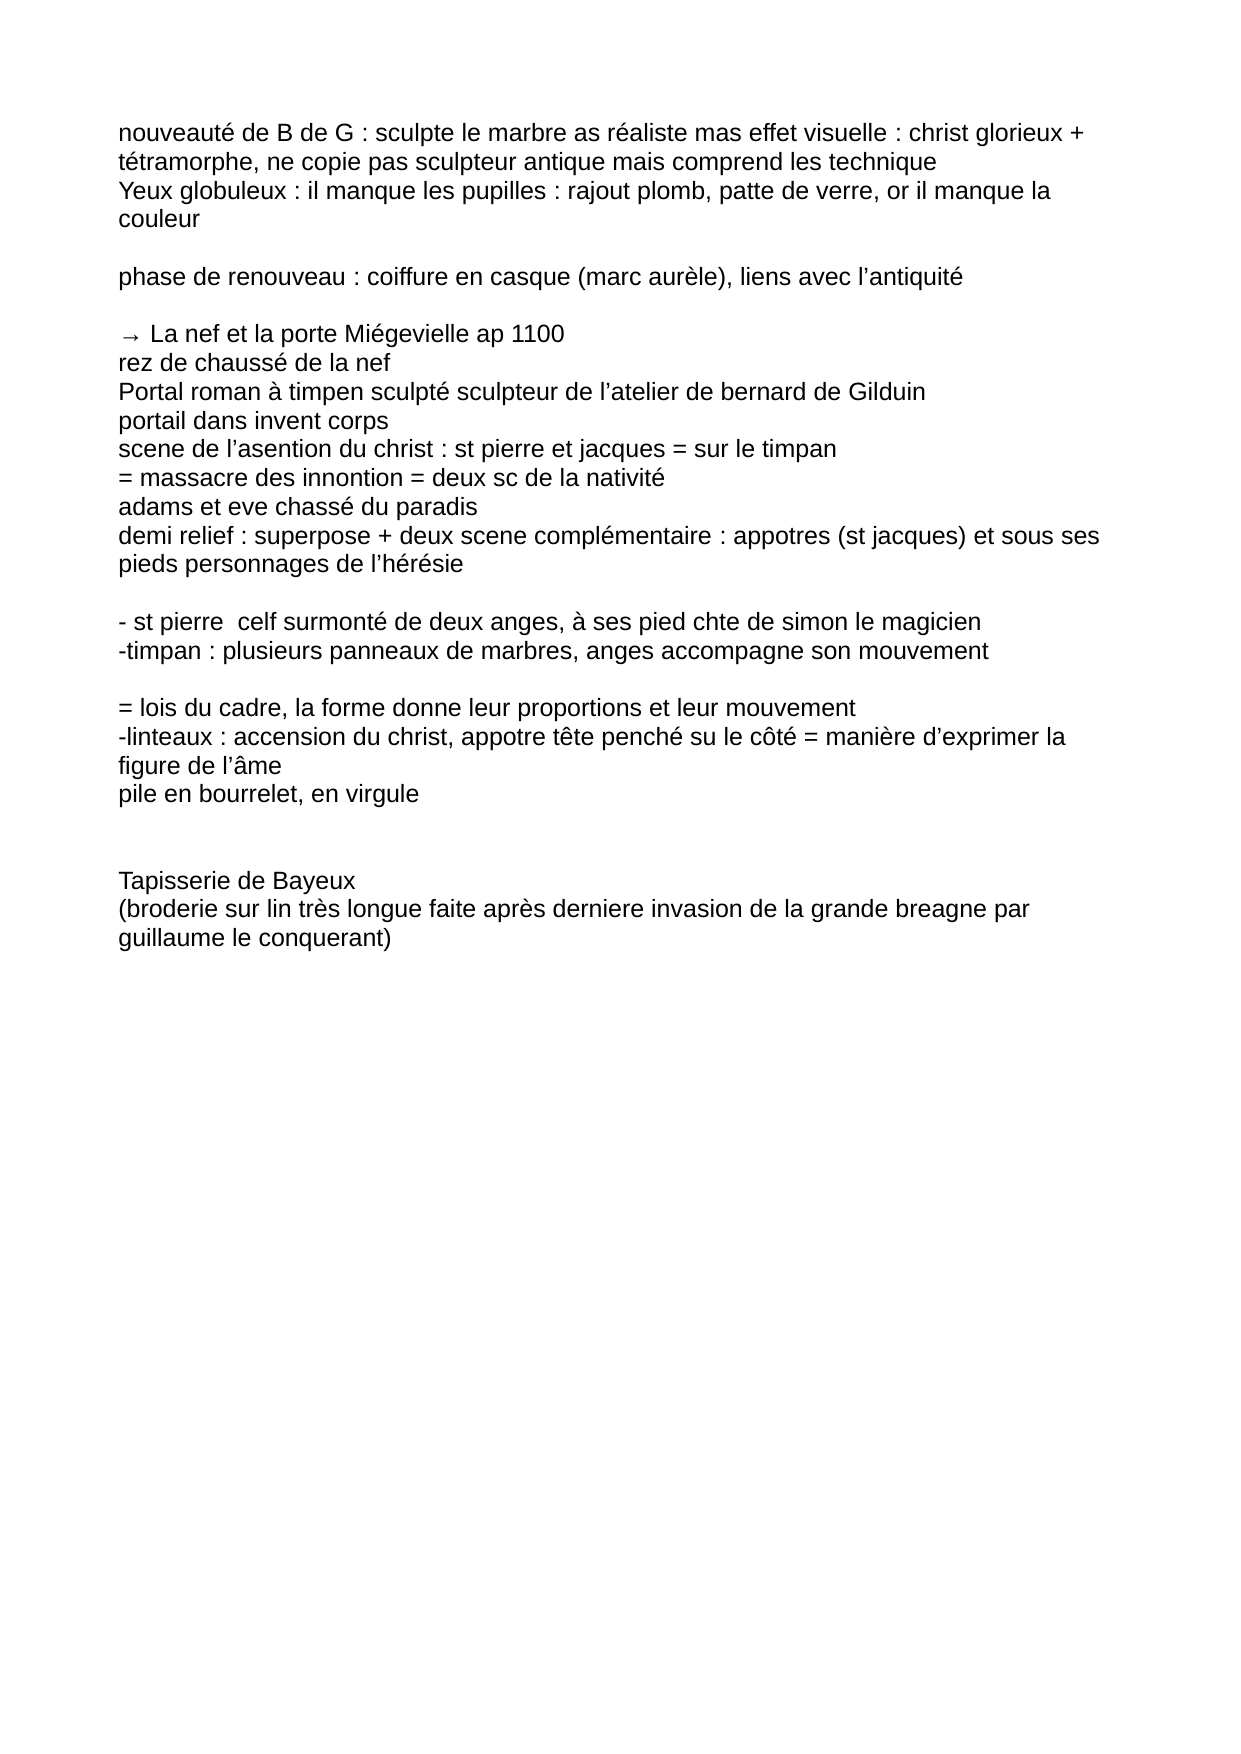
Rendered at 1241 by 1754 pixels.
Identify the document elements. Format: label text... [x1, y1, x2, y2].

text (broderie sur lin très longue faite après derniere invasion de la grande breagne par guillaume le conquerant) [118, 894, 1122, 952]
text scene de l’asention du christ : st pierre et jacques = sur le timpan [118, 434, 1122, 463]
text demi relief : superpose + deux scene complémentaire : appotres (st jacques) et sous ses pieds personnages de l’hérésie [118, 521, 1122, 578]
text = massacre des innontion = deux sc de la nativité [118, 463, 1122, 492]
text Tapisserie de Bayeux [118, 866, 1122, 894]
text rez de chaussé de la nef [118, 348, 1122, 377]
text phase de renouveau : coiffure en casque (marc aurèle), liens avec l’antiquité [118, 262, 1122, 291]
text -timpan : plusieurs panneaux de marbres, anges accompagne son mouvement [118, 636, 1122, 664]
text Portal roman à timpen sculpté sculpteur de l’atelier de bernard de Gilduin [118, 377, 1122, 406]
text pile en bourrelet, en virgule [118, 779, 1122, 808]
text Yeux globuleux : il manque les pupilles : rajout plomb, patte de verre, or il manque la couleur [118, 176, 1122, 233]
text - st pierre celf surmonté de deux anges, à ses pied chte de simon le magicien [118, 607, 1122, 636]
text adams et eve chassé du paradis [118, 492, 1122, 521]
text = lois du cadre, la forme donne leur proportions et leur mouvement [118, 693, 1122, 722]
text nouveauté de B de G : sculpte le marbre as réaliste mas effet visuelle : christ glorieux + tétramorphe, ne copie pas sculpteur antique mais comprend les technique [118, 118, 1122, 176]
text portail dans invent corps [118, 406, 1122, 434]
text -linteaux : accension du christ, appotre tête penché su le côté = manière d’exprimer la figure de l’âme [118, 722, 1122, 779]
text → La nef et la porte Miégevielle ap 1100 [118, 319, 1122, 348]
